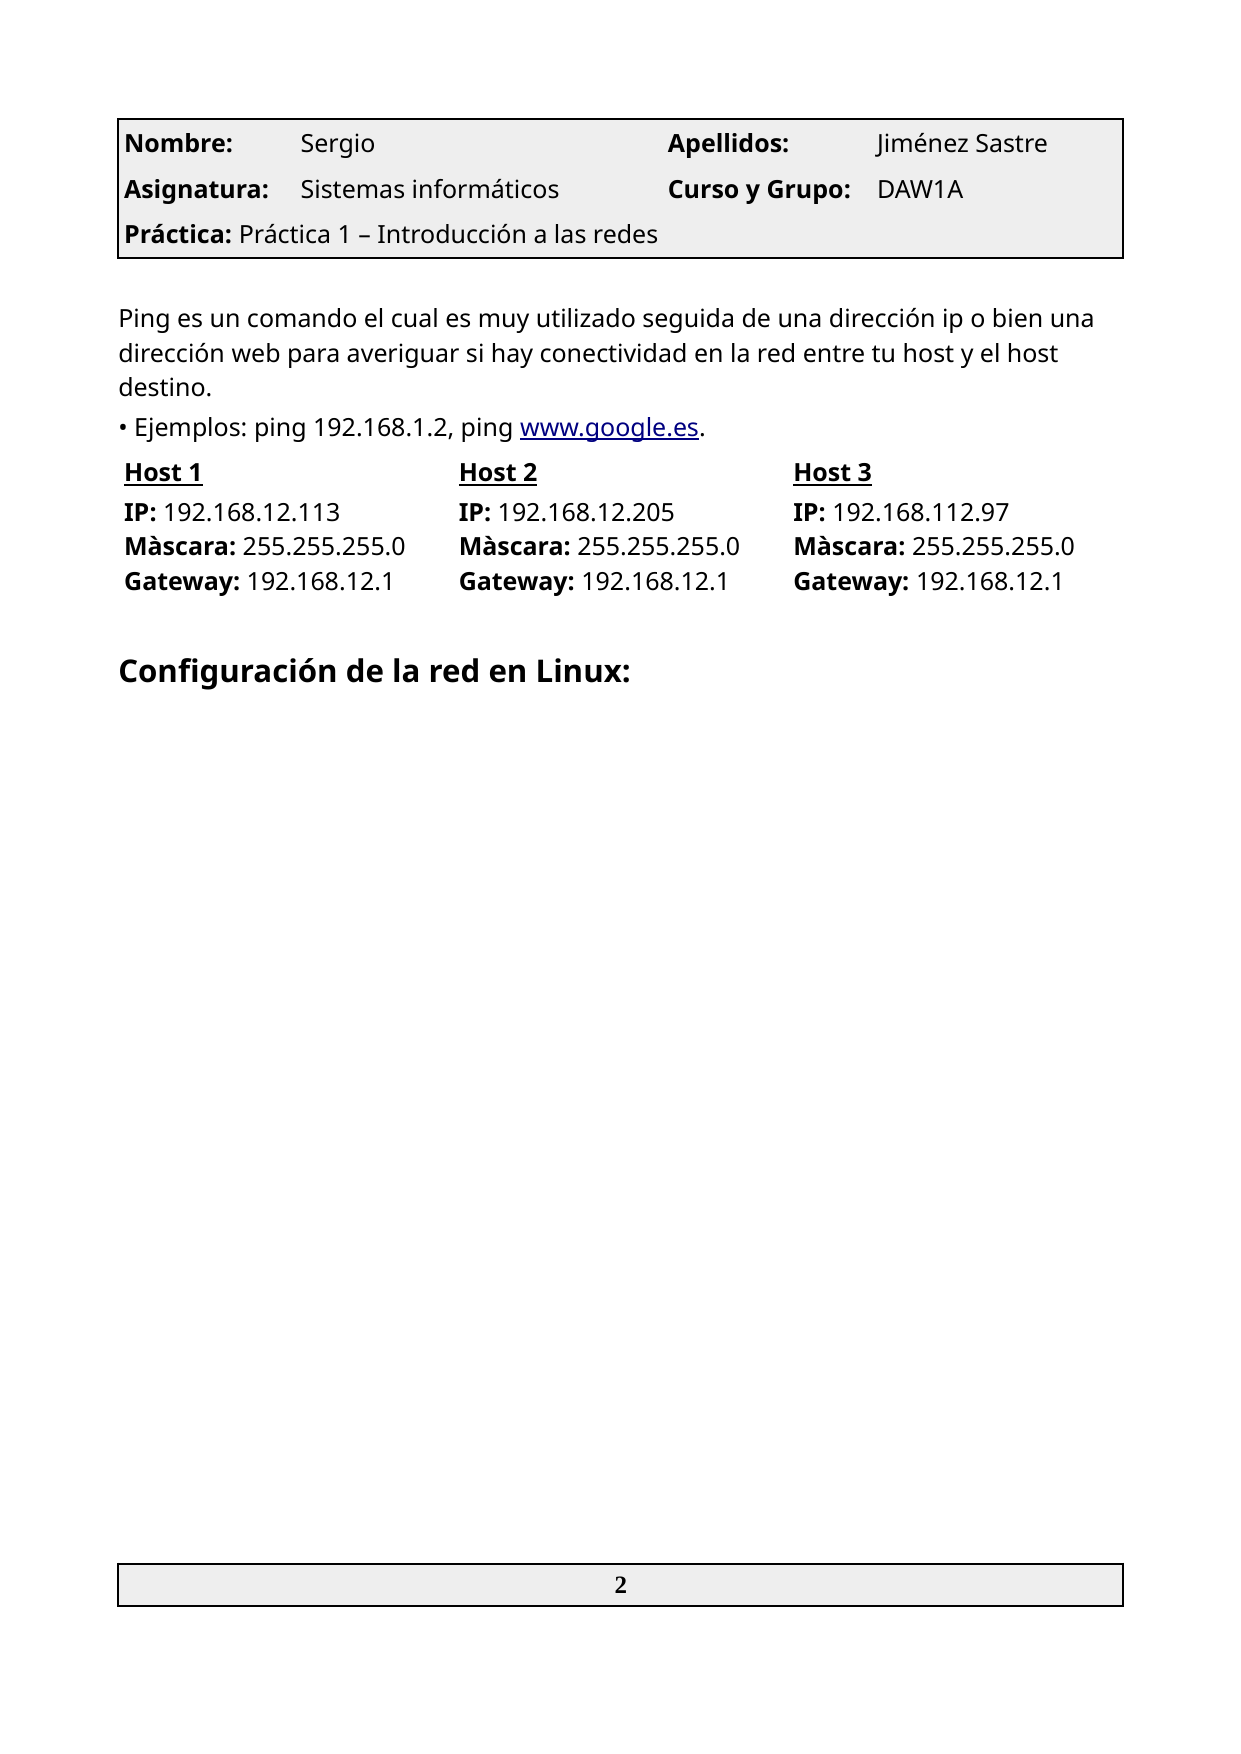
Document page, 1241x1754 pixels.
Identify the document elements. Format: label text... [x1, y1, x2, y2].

table_header Host 2 IP: 192.168.12.205 Màscara: 255.255.255.0 Gateway: 192.168.12.1 [453, 449, 787, 603]
text • Ejemplos: ping 192.168.1.2, ping www.google.es. [118, 409, 1122, 443]
text Configuración de la red en Linux: [118, 649, 1122, 691]
table_header Host 3 IP: 192.168.112.97 Màscara: 255.255.255.0 Gateway: 192.168.12.1 [788, 449, 1122, 603]
text Ping es un comando el cual es muy utilizado seguida de una dirección ip o bien una dirección web para averiguar si hay conectividad en la red entre tu host y el host destino. [118, 301, 1122, 403]
table_header Host 1 IP: 192.168.12.113 Màscara: 255.255.255.0 Gateway: 192.168.12.1 [118, 449, 453, 603]
